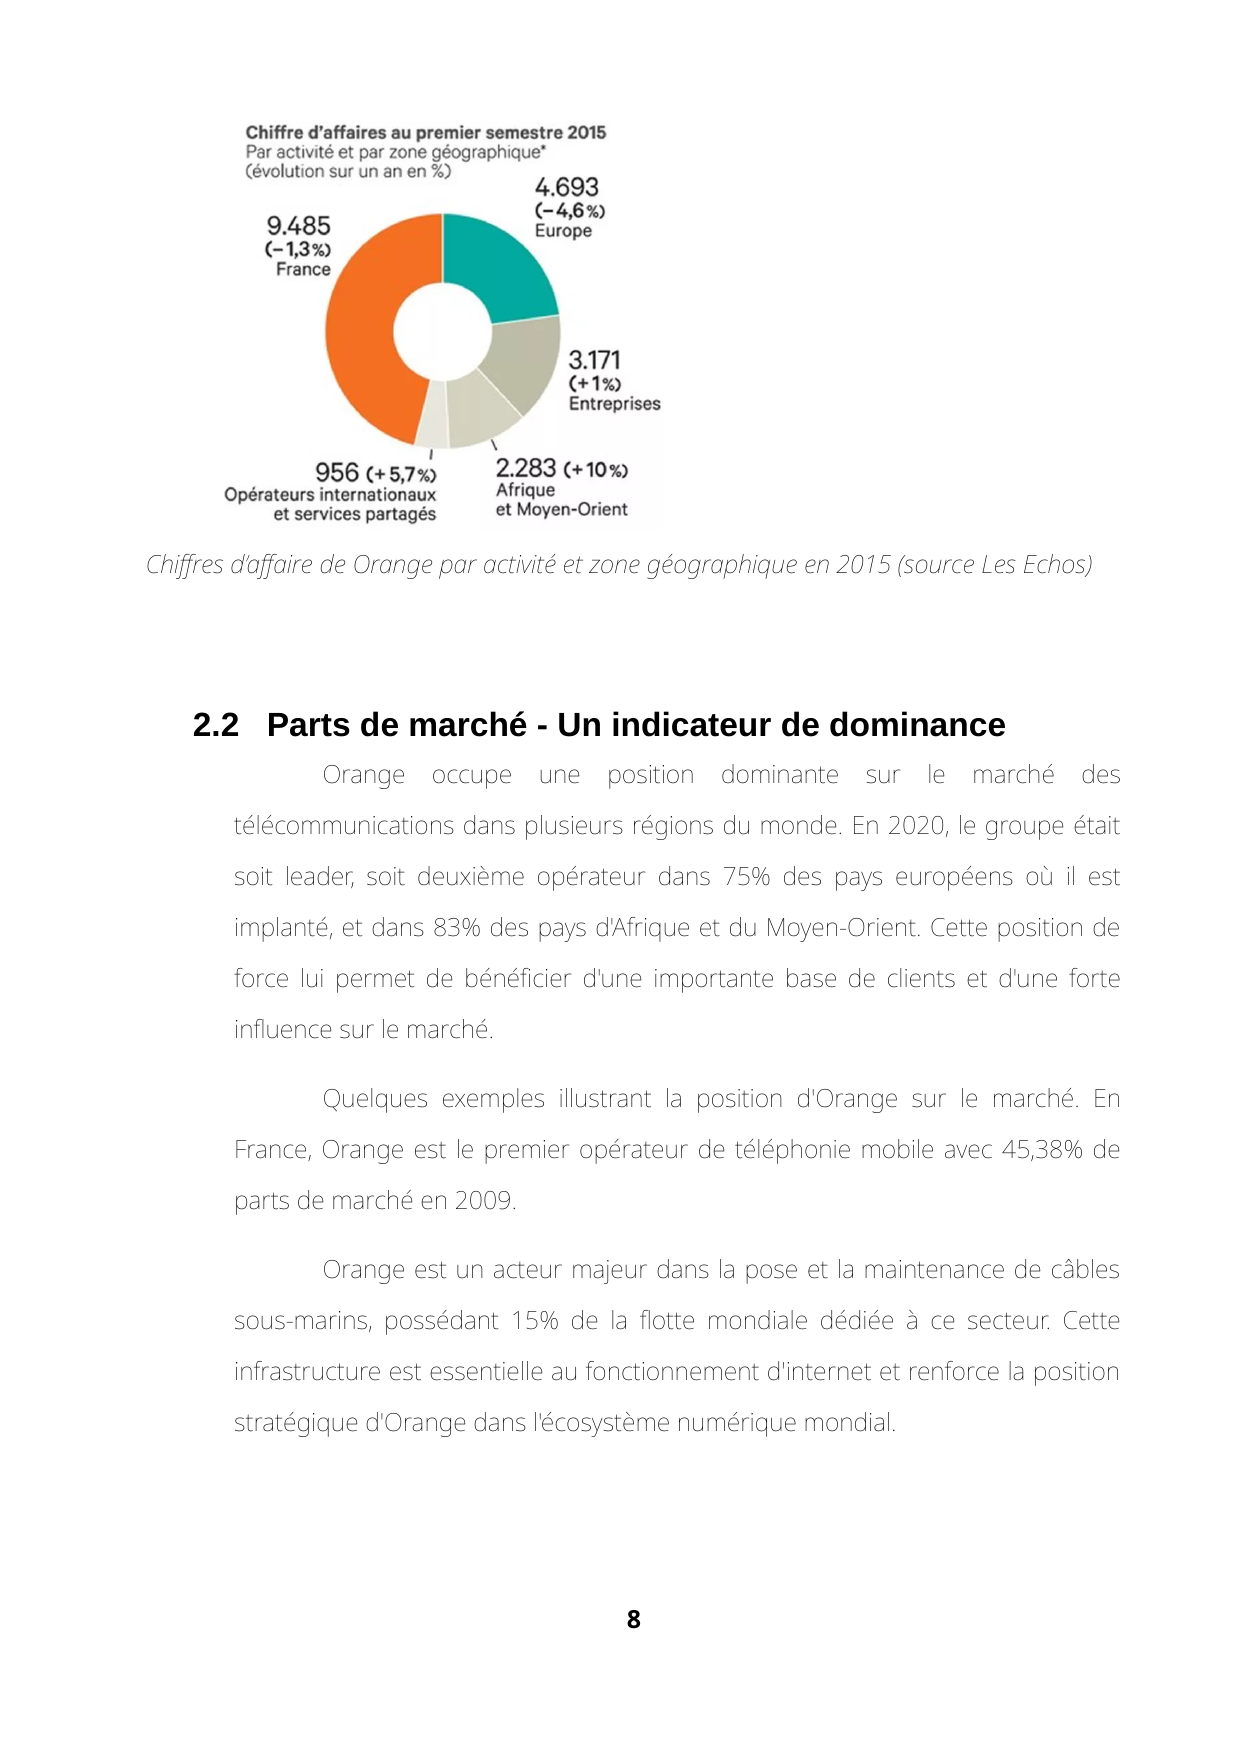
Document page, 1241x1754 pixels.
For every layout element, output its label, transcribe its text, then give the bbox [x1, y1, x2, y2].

picture [207, 118, 672, 530]
subtitle Parts de marché - Un indicateur de dominance [193, 705, 1122, 744]
text Orange est un acteur majeur dans la pose et la maintenance de câbles sous-marins, possédant 15% de la flotte mondiale dédiée à ce secteur. Cette infrastructure est essentielle au fonctionnement d'internet et renforce la position stratégique d'Orange dans l'écosystème numérique mondial. [234, 1251, 1122, 1438]
text Orange occupe une position dominante sur le marché des télécommunications dans plusieurs régions du monde. En 2020, le groupe était soit leader, soit deuxième opérateur dans 75% des pays européens où il est implanté, et dans 83% des pays d'Afrique et du Moyen-Orient. Cette position de force lui permet de bénéficier d'une importante base de clients et d'une forte influence sur le marché. [234, 756, 1122, 1046]
text Chiffres d’affaire de Orange par activité et zone géographique en 2015 (source Les Echos) [145, 118, 1122, 581]
text Quelques exemples illustrant la position d'Orange sur le marché. En France, Orange est le premier opérateur de téléphonie mobile avec 45,38% de parts de marché en 2009. [234, 1080, 1122, 1217]
